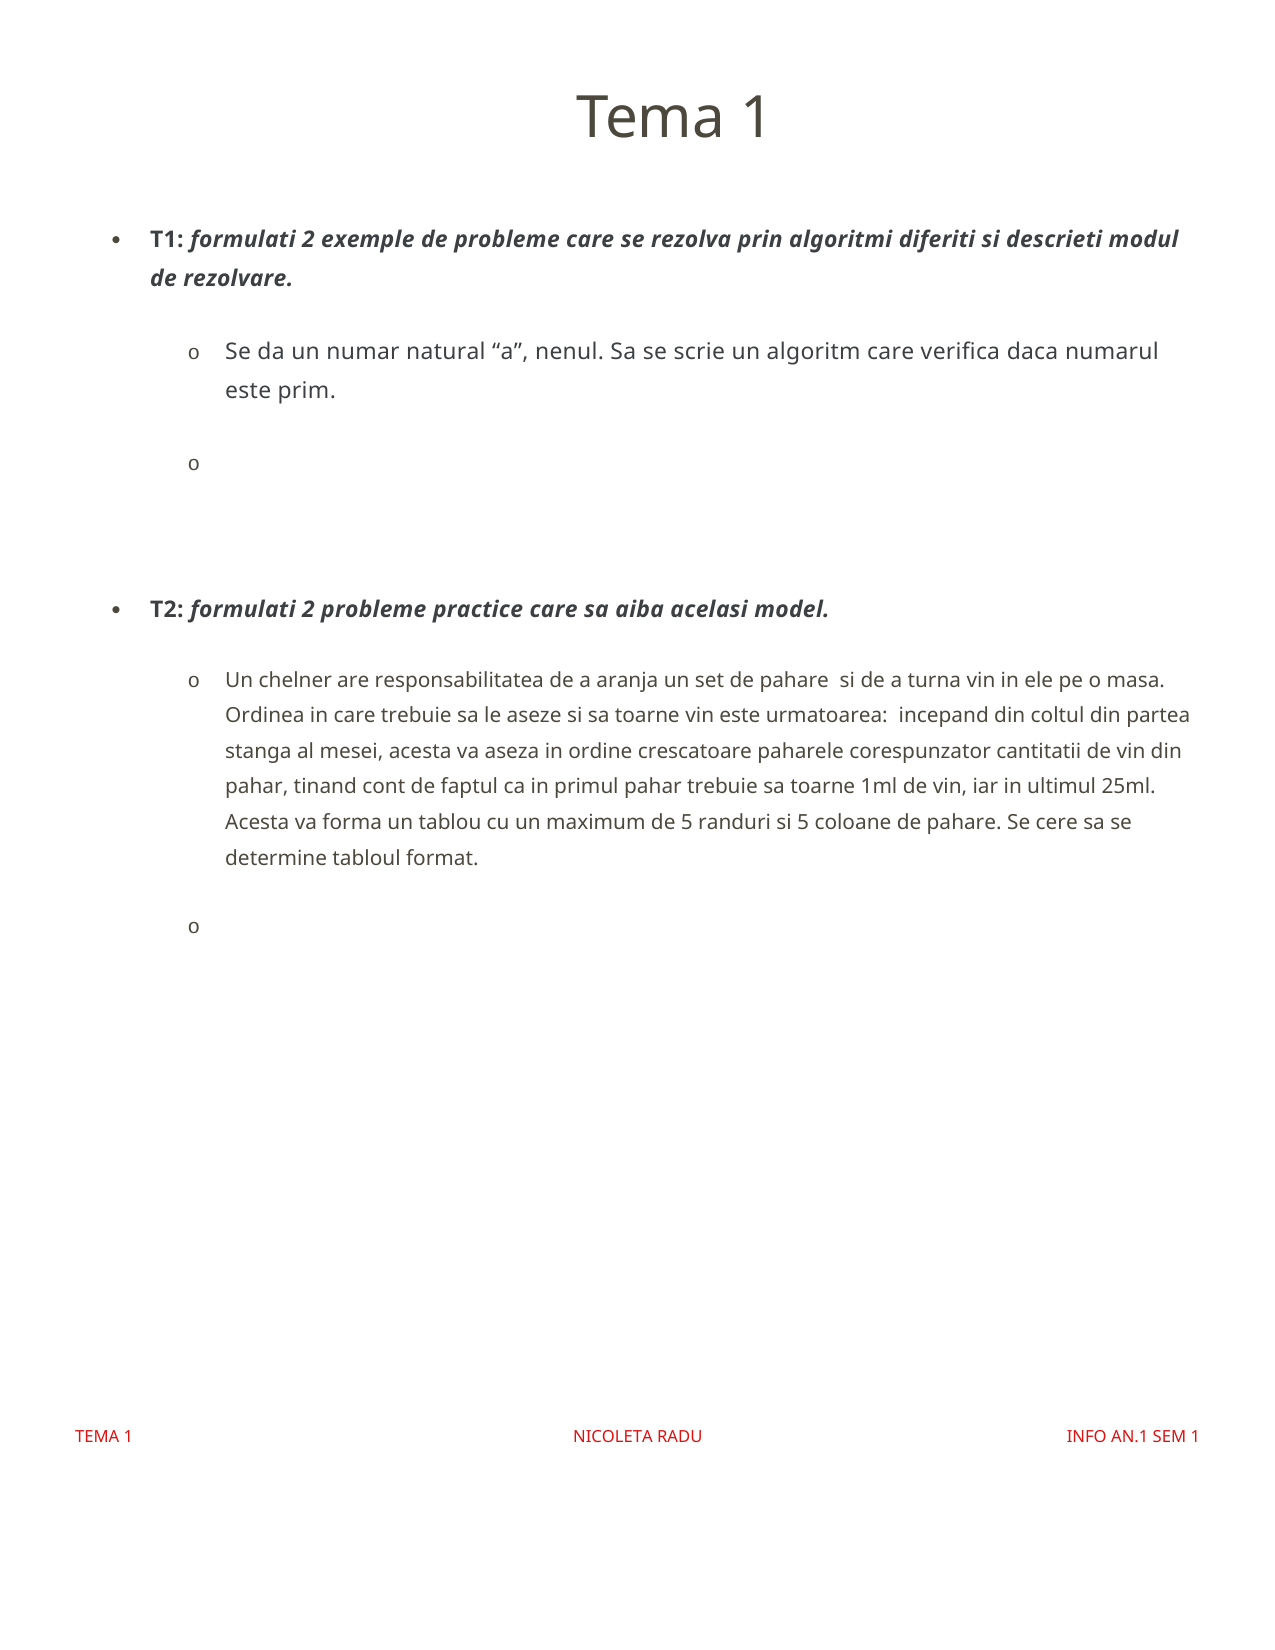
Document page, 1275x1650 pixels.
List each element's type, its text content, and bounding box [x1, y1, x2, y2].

list Se da un numar natural “a”, nenul. Sa se scrie un algoritm care verifica daca numarul este prim. [187, 335, 1200, 405]
title Tema 1 [75, 75, 1200, 154]
list Un chelner are responsabilitatea de a aranja un set de pahare si de a turna vin in ele pe o masa. Ordinea in care trebuie sa le aseze si sa toarne vin este urmatoarea: incepand din coltul din partea stanga al mesei, acesta va aseza in ordine crescatoare paharele corespunzator cantitatii de vin din pahar, tinand cont de faptul ca in primul pahar trebuie sa toarne 1ml de vin, iar in ultimul 25ml. Acesta va forma un tablou cu un maximum de 5 randuri si 5 coloane de pahare. Se cere sa se determine tabloul format. [187, 665, 1200, 871]
list T1: formulati 2 exemple de probleme care se rezolva prin algoritmi diferiti si descrieti modul de rezolvare. [112, 223, 1200, 294]
list T2: formulati 2 probleme practice care sa aiba acelasi model. [112, 592, 1200, 624]
